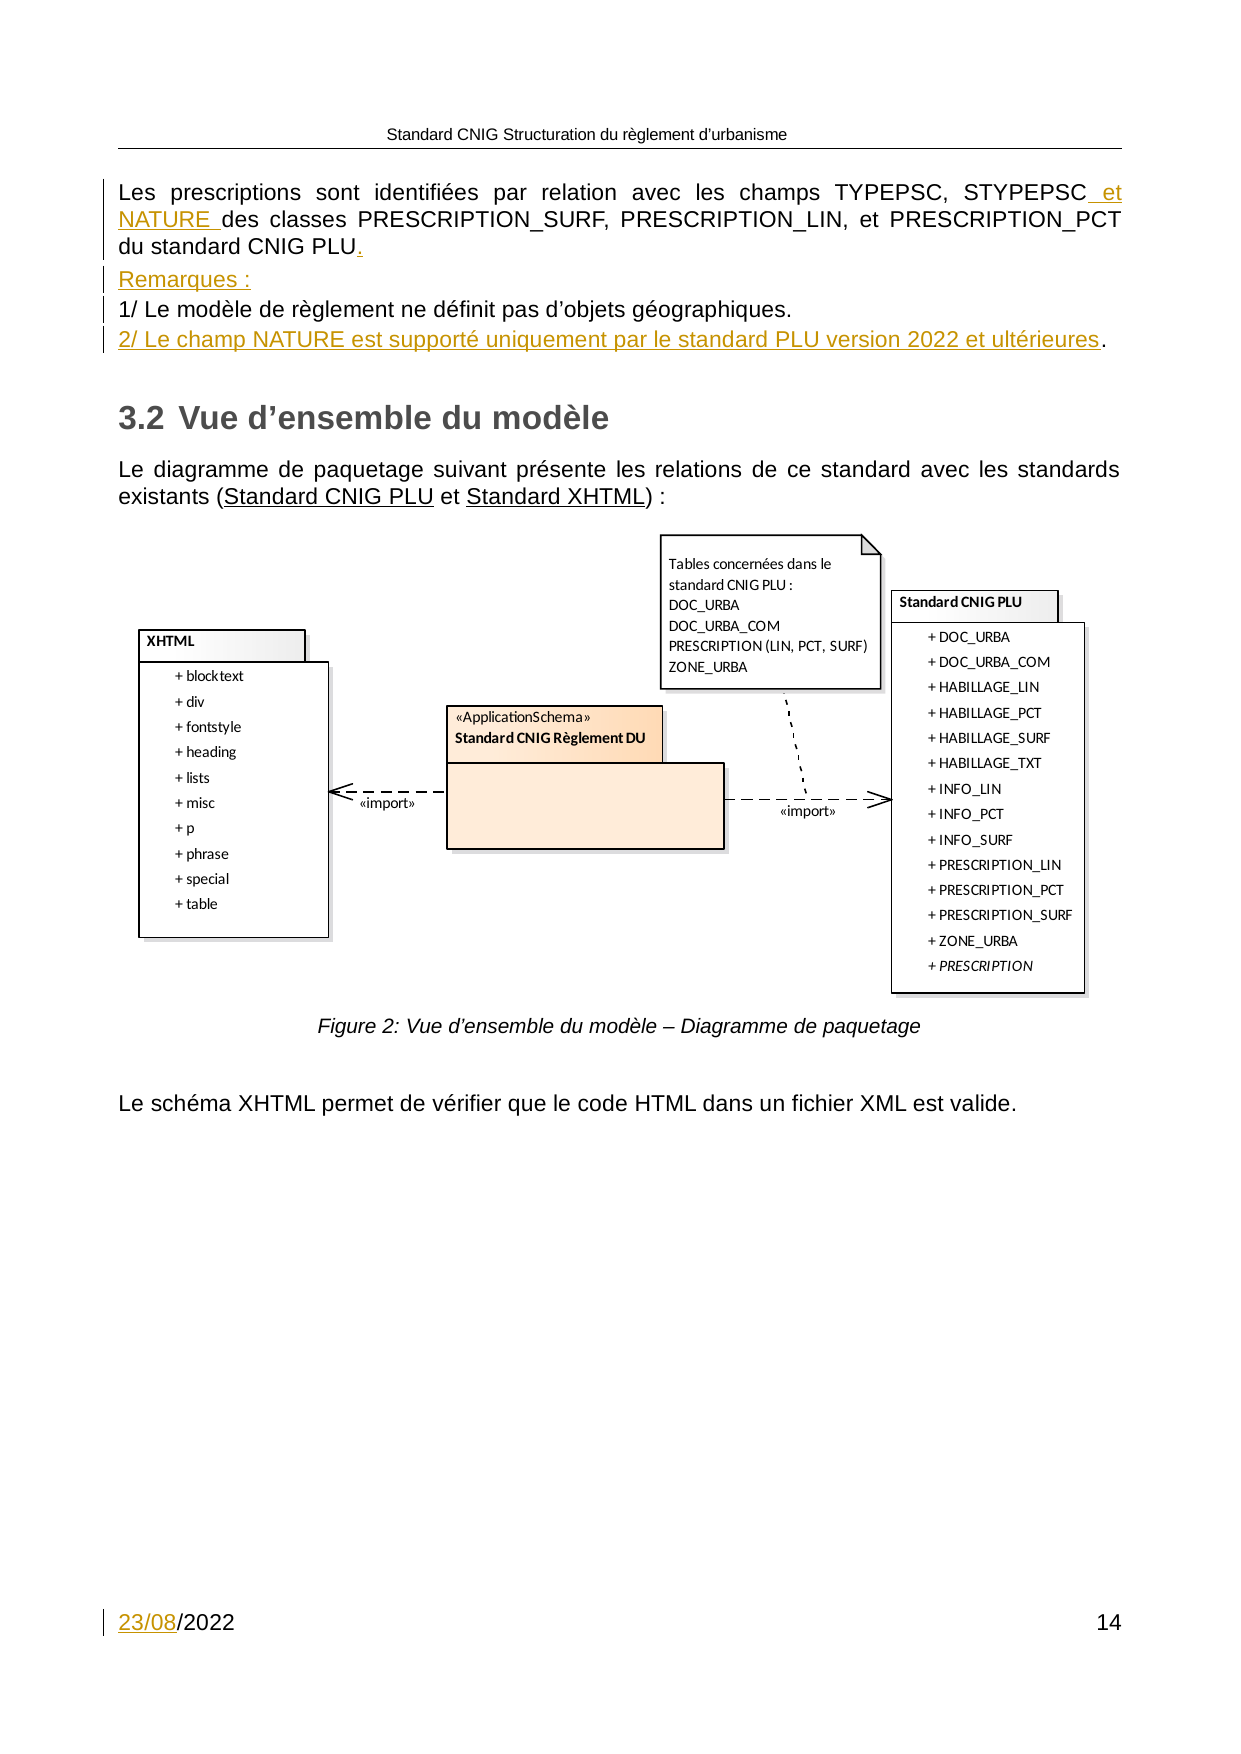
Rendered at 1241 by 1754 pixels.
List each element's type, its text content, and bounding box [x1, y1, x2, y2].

text 2/ Le champ NATURE est supporté uniquement par le standard PLU version 2022 et ultérieures. [118, 326, 1122, 353]
text Les prescriptions sont identifiées par relation avec les champs TYPEPSC, STYPEPSC et NATURE des classes PRESCRIPTION_SURF, PRESCRIPTION_LIN, et PRESCRIPTION_PCT du standard CNIG PLU. [118, 178, 1122, 260]
text Remarques : [118, 266, 1122, 293]
text Le schéma XHTML permet de vérifier que le code HTML dans un fichier XML est valide. [118, 1089, 1122, 1117]
text 1/ Le modèle de règlement ne définit pas d’objets géographiques. [118, 296, 1122, 323]
text Figure 2: Vue d’ensemble du modèle – Diagramme de paquetage [118, 1013, 1122, 1038]
text Le diagramme de paquetage suivant présente les relations de ce standard avec les standards existants (Standard CNIG PLU et Standard XHTML) : [118, 455, 1122, 509]
subtitle Vue d’ensemble du modèle [118, 398, 1122, 437]
